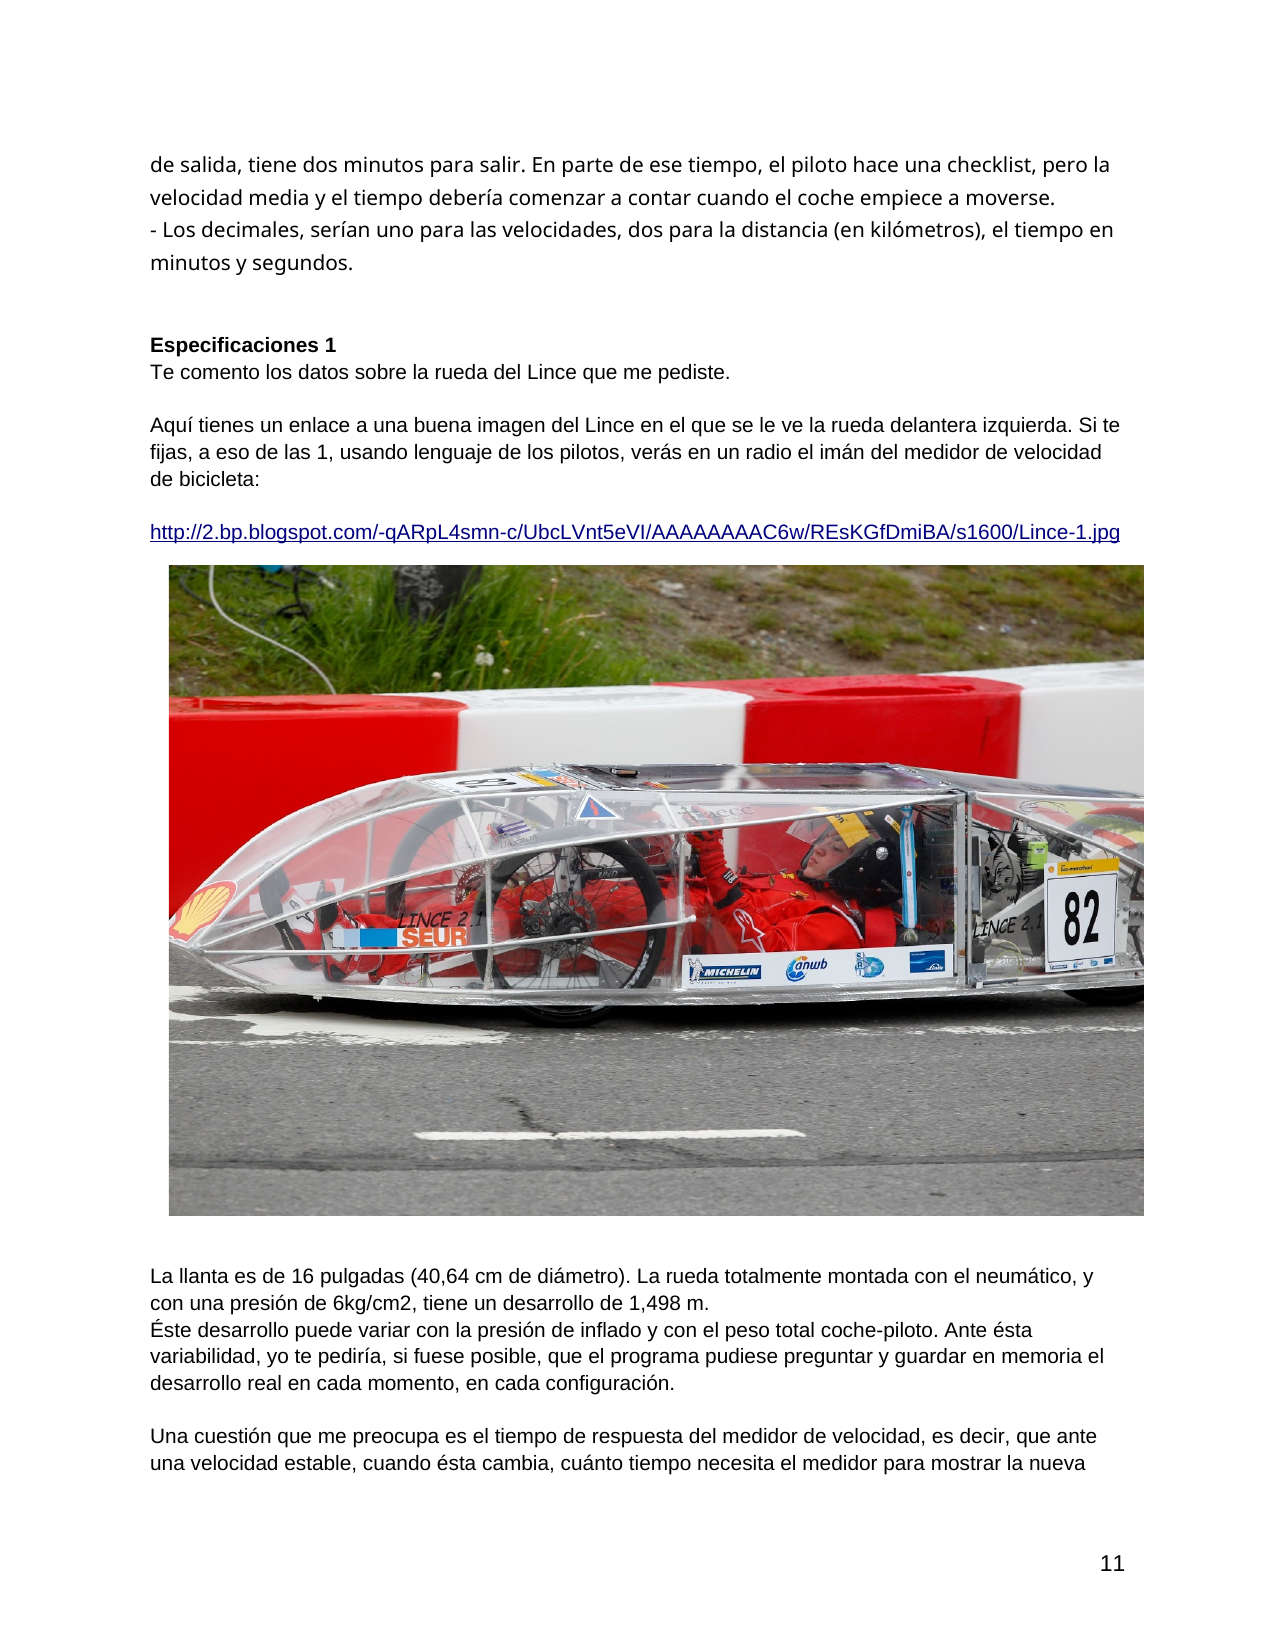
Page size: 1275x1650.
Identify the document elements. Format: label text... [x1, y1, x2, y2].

text http://2.bp.blogspot.com/-qARpL4smn-c/UbcLVnt5eVI/AAAAAAAAC6w/REsKGfDmiBA/s1600/Lince-1.jpg [150, 520, 1125, 544]
text - Los decimales, serían uno para las velocidades, dos para la distancia (en kilómetros), el tiempo en minutos y segundos. [150, 215, 1125, 276]
text La llanta es de 16 pulgadas (40,64 cm de diámetro). La rueda totalmente montada con el neumático, y con una presión de 6kg/cm2, tiene un desarrollo de 1,498 m. [150, 1265, 1125, 1315]
picture [168, 565, 1144, 1216]
text de salida, tiene dos minutos para salir. En parte de ese tiempo, el piloto hace una checklist, pero la velocidad media y el tiempo debería comenzar a contar cuando el coche empiece a moverse. [150, 150, 1125, 211]
text Éste desarrollo puede variar con la presión de inflado y con el peso total coche-piloto. Ante ésta variabilidad, yo te pediría, si fuese posible, que el programa pudiese preguntar y guardar en memoria el desarrollo real en cada momento, en cada configuración. [150, 1318, 1125, 1395]
text Aquí tienes un enlace a una buena imagen del Lince en el que se le ve la rueda delantera izquierda. Si te fijas, a eso de las 1, usando lenguaje de los pilotos, verás en un radio el imán del medidor de velocidad de bicicleta: [150, 414, 1125, 490]
text Especificaciones 1 [150, 334, 1125, 357]
text Una cuestión que me preocupa es el tiempo de respuesta del medidor de velocidad, es decir, que ante una velocidad estable, cuando ésta cambia, cuánto tiempo necesita el medidor para mostrar la nueva [150, 1425, 1125, 1475]
text Te comento los datos sobre la rueda del Lince que me pediste. [150, 360, 1125, 384]
